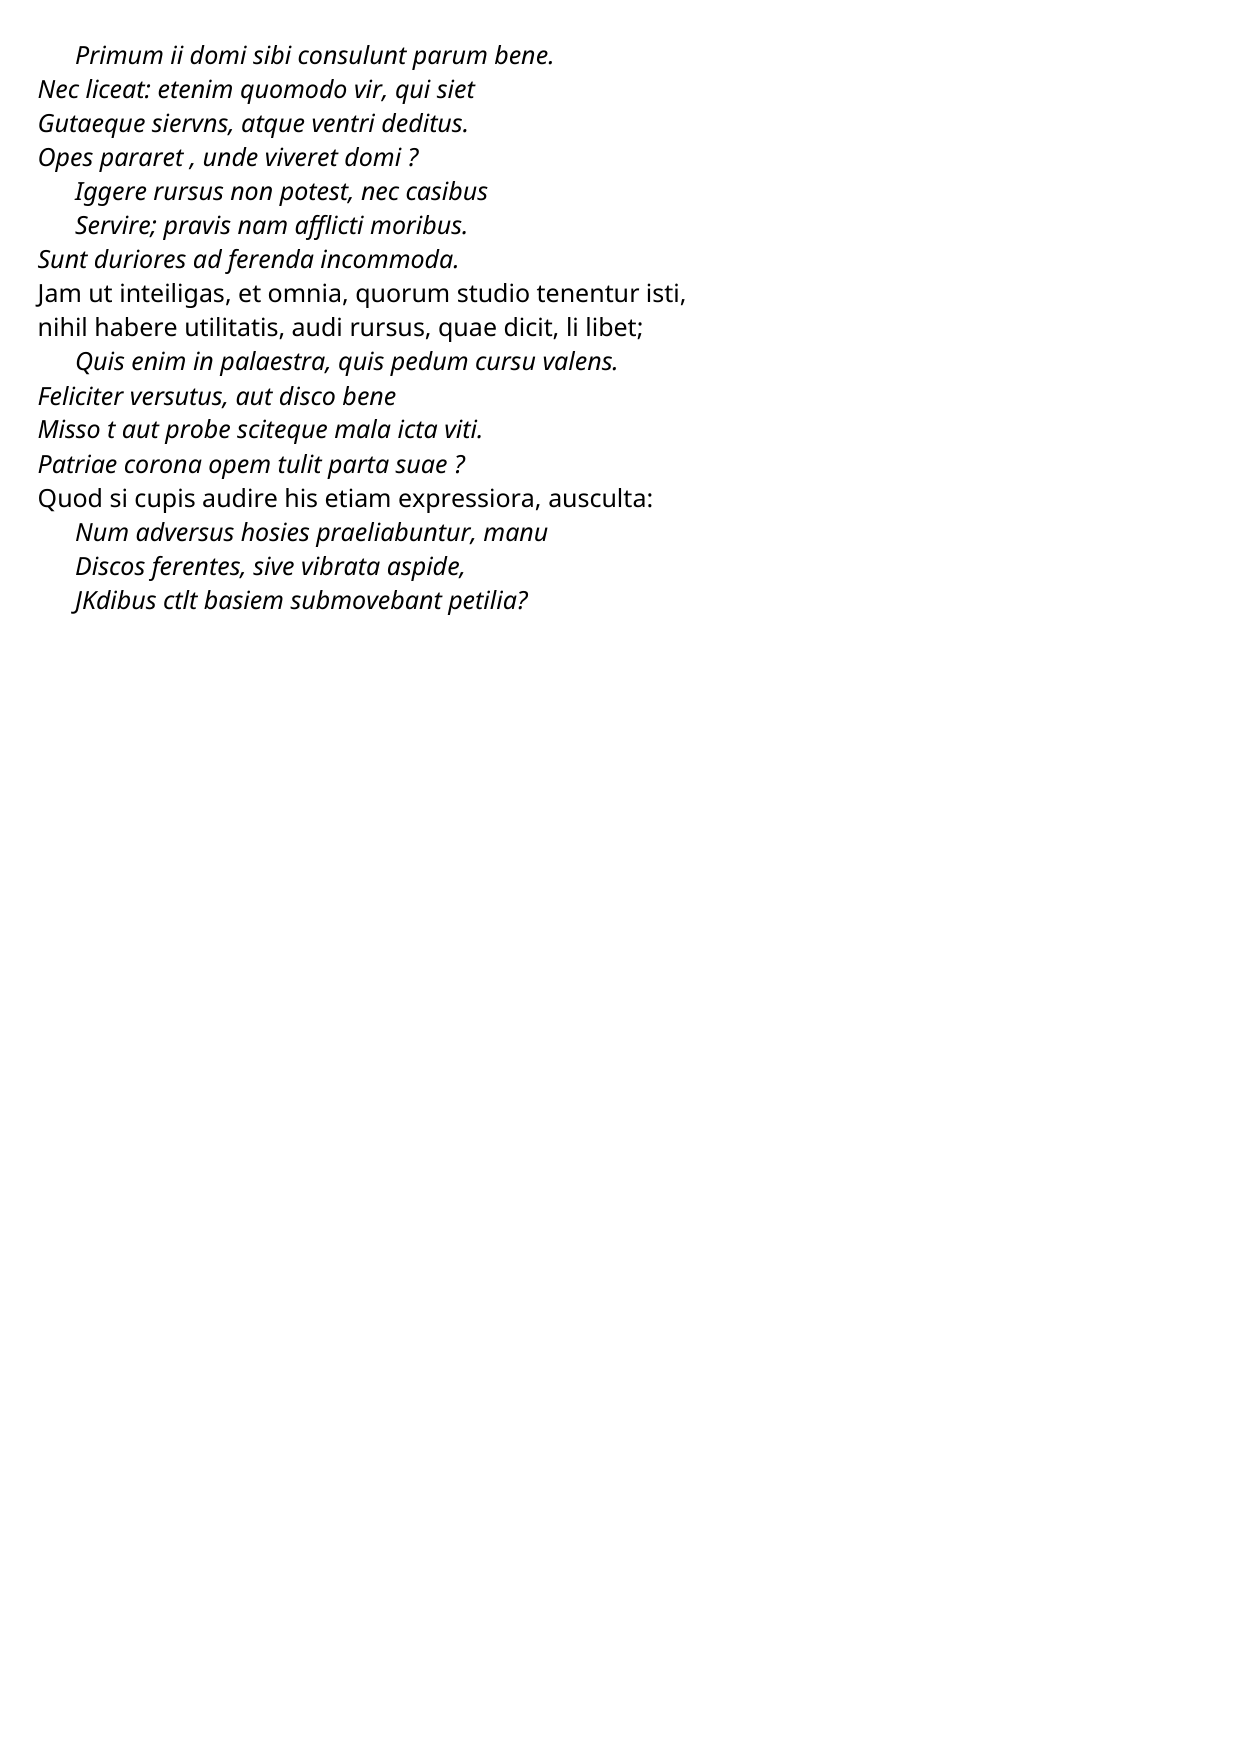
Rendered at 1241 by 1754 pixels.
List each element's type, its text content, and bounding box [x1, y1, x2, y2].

text Primum ii domi sibi consulunt parum bene. Nec liceat: etenim quomodo vir, qui siet Gutaeque siervns, atque ventri deditus. Opes pararet , unde viveret domi ? [37, 37, 1203, 174]
text Quis enim in palaestra, quis pedum cursu valens. Feliciter versutus, aut disco bene Misso t aut probe sciteque mala icta viti. Patriae corona opem tulit parta suae ? [37, 344, 1203, 480]
text Quod si cupis audire his etiam expressiora, ausculta: Num adversus hosies praeliabuntur, manu Discos ferentes, sive vibrata aspide, JKdibus ctlt basiem submovebant petilia? [37, 480, 1203, 617]
text Jam ut inteiligas, et omnia, quorum studio tenentur isti, nihil habere utilitatis, audi rursus, quae dicit, li libet; [37, 276, 1203, 344]
text Servire; pravis nam afflicti moribus. Sunt duriores ad ferenda incommoda. [37, 208, 1203, 276]
text Iggere rursus non potest, nec casibus [37, 174, 1203, 208]
